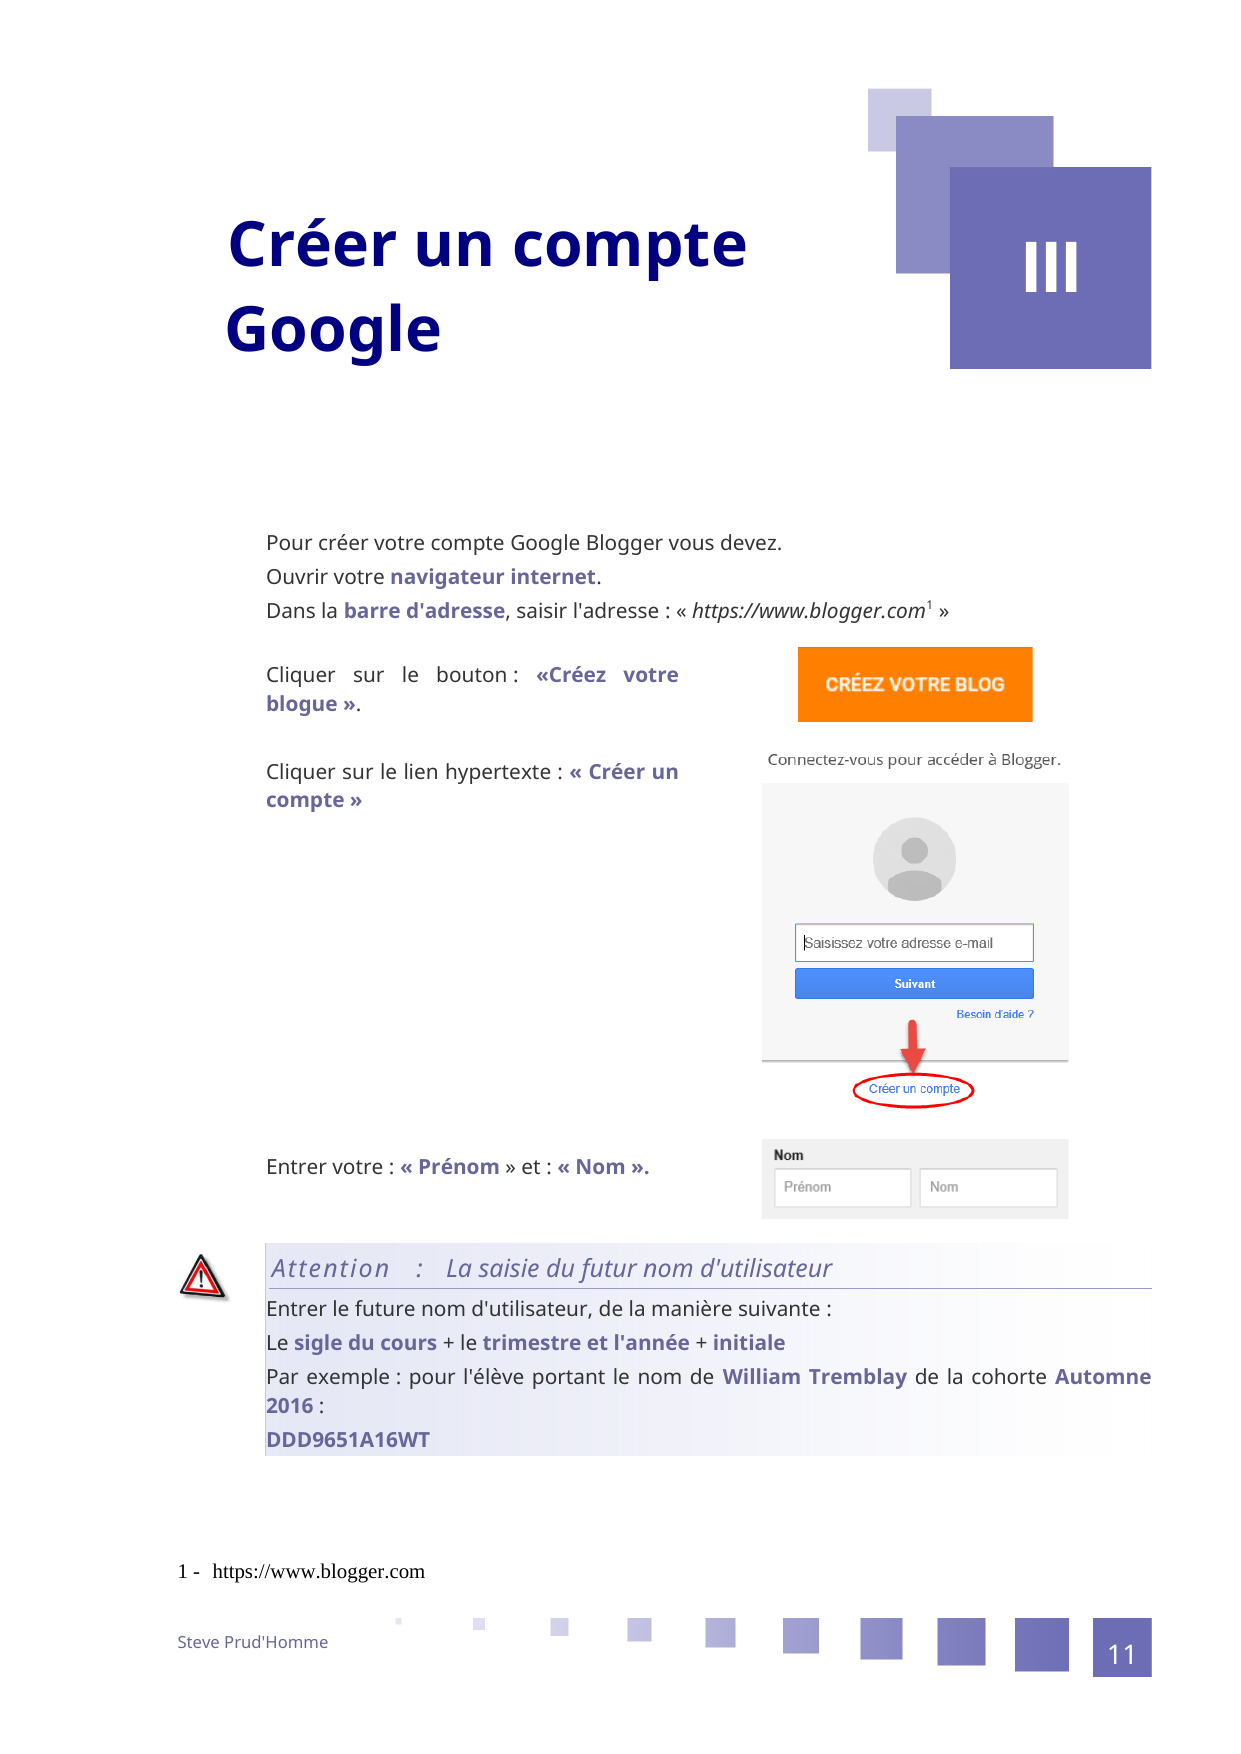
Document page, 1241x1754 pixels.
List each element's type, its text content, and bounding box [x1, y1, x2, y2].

picture [351, 556, 1152, 562]
picture [351, 625, 1152, 1117]
table_header [1033, 648, 1152, 722]
picture [761, 1139, 1069, 1219]
table_header Cliquer sur le bouton : «Créez votre blogue ». [266, 648, 798, 722]
table_header Entrer votre : « Prénom » et : « Nom ». [266, 1139, 761, 1218]
table_header [1069, 1139, 1152, 1218]
title III - Créer un compte Google [224, 199, 868, 369]
picture [351, 591, 1152, 597]
text Pour créer votre compte Google Blogger vous devez. [266, 528, 1152, 556]
text https://www.blogger.com [177, 1559, 1152, 1583]
text Ouvrir votre navigateur internet. [266, 562, 1152, 591]
text Dans la barre d'adresse, saisir l'adresse : « https://www.blogger.com » [266, 597, 1152, 625]
picture [351, 88, 1152, 528]
text Par exemple : pour l'élève portant le nom de William Tremblay de la cohorte Automne 2016 : [266, 1362, 1152, 1419]
title Attention : La saisie du futur nom d'utilisateur [269, 1248, 1152, 1288]
table_header [1069, 744, 1152, 1116]
text Le sigle du cours + le trimestre et l'année + initiale [266, 1328, 1152, 1357]
picture [177, 1243, 1152, 1456]
text DDD9651A16WT [266, 1425, 1152, 1454]
text III [951, 227, 1152, 308]
table_header Cliquer sur le lien hypertexte : « Créer un compte » [266, 744, 761, 1116]
text Entrer le future nom d'utilisateur, de la manière suivante : [266, 1294, 1152, 1322]
picture [351, 1618, 1152, 1678]
